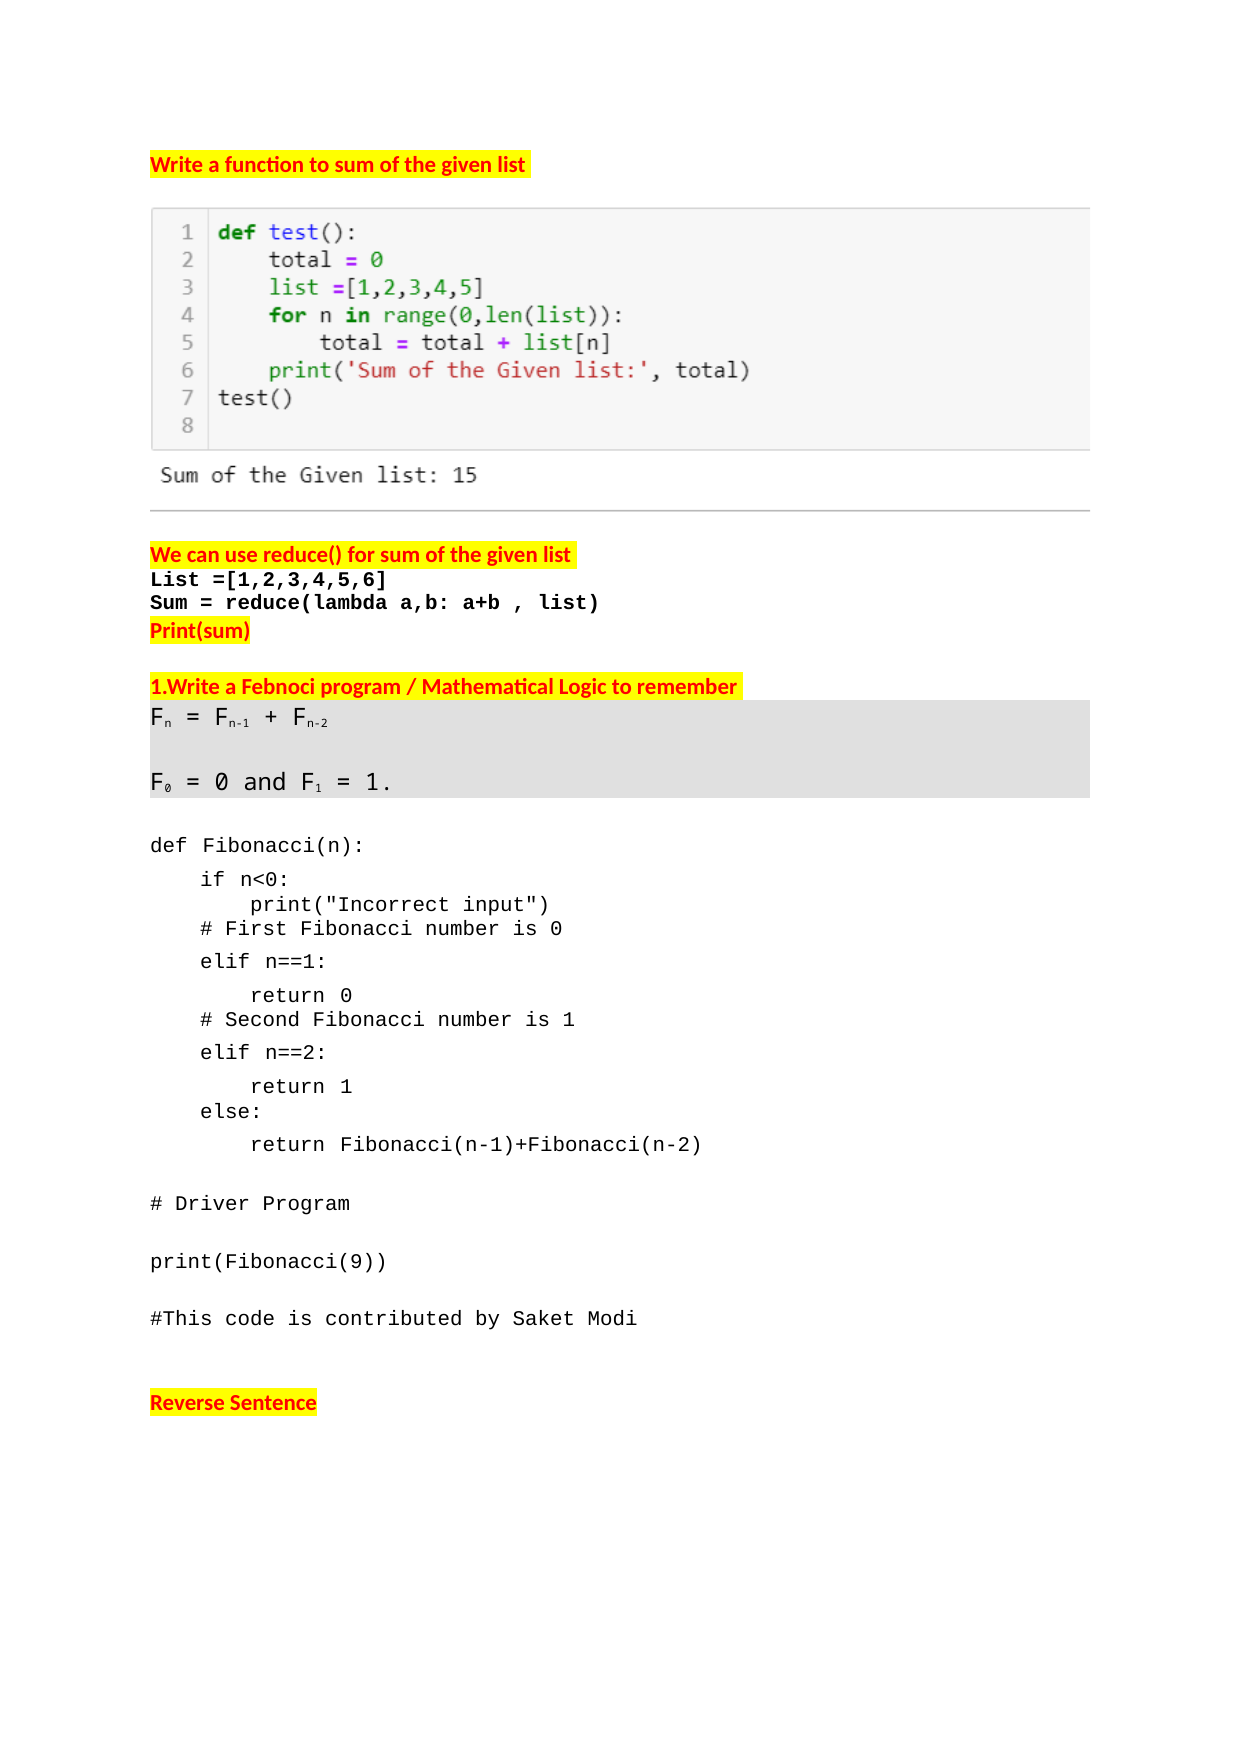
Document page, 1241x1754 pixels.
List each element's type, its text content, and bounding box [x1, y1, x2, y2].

subtitle 1.Write a Febnoci program / Mathematical Logic to remember [150, 672, 1090, 700]
text return Fibonacci(n-1)+Fibonacci(n-2) [150, 1125, 1090, 1159]
subtitle Print(sum) [150, 616, 1090, 644]
subtitle Sum = reduce(lambda a,b: a+b , list) [150, 592, 1090, 616]
text Fn = Fn-1 + Fn-2 [150, 700, 1090, 733]
subtitle List =[1,2,3,4,5,6] [150, 569, 1090, 592]
text else: [150, 1101, 1090, 1125]
subtitle Reverse Sentence [150, 1388, 1090, 1416]
text # Driver Program [150, 1193, 1090, 1217]
text #This code is contributed by Saket Modi [150, 1308, 1090, 1332]
text return 1 [150, 1067, 1090, 1101]
text elif n==2: [150, 1033, 1090, 1067]
text def Fibonacci(n): [150, 826, 1090, 860]
text elif n==1: [150, 941, 1090, 975]
text # First Fibonacci number is 0 [150, 918, 1090, 941]
text F0 = 0 and F1 = 1. [150, 765, 1090, 798]
text print("Incorrect input") [150, 894, 1090, 918]
subtitle We can use reduce() for sum of the given list [150, 541, 1090, 569]
text if n<0: [150, 860, 1090, 894]
subtitle Write a function to sum of the given list [150, 150, 1090, 178]
text print(Fibonacci(9)) [150, 1251, 1090, 1274]
text # Second Fibonacci number is 1 [150, 1009, 1090, 1033]
text return 0 [150, 975, 1090, 1009]
